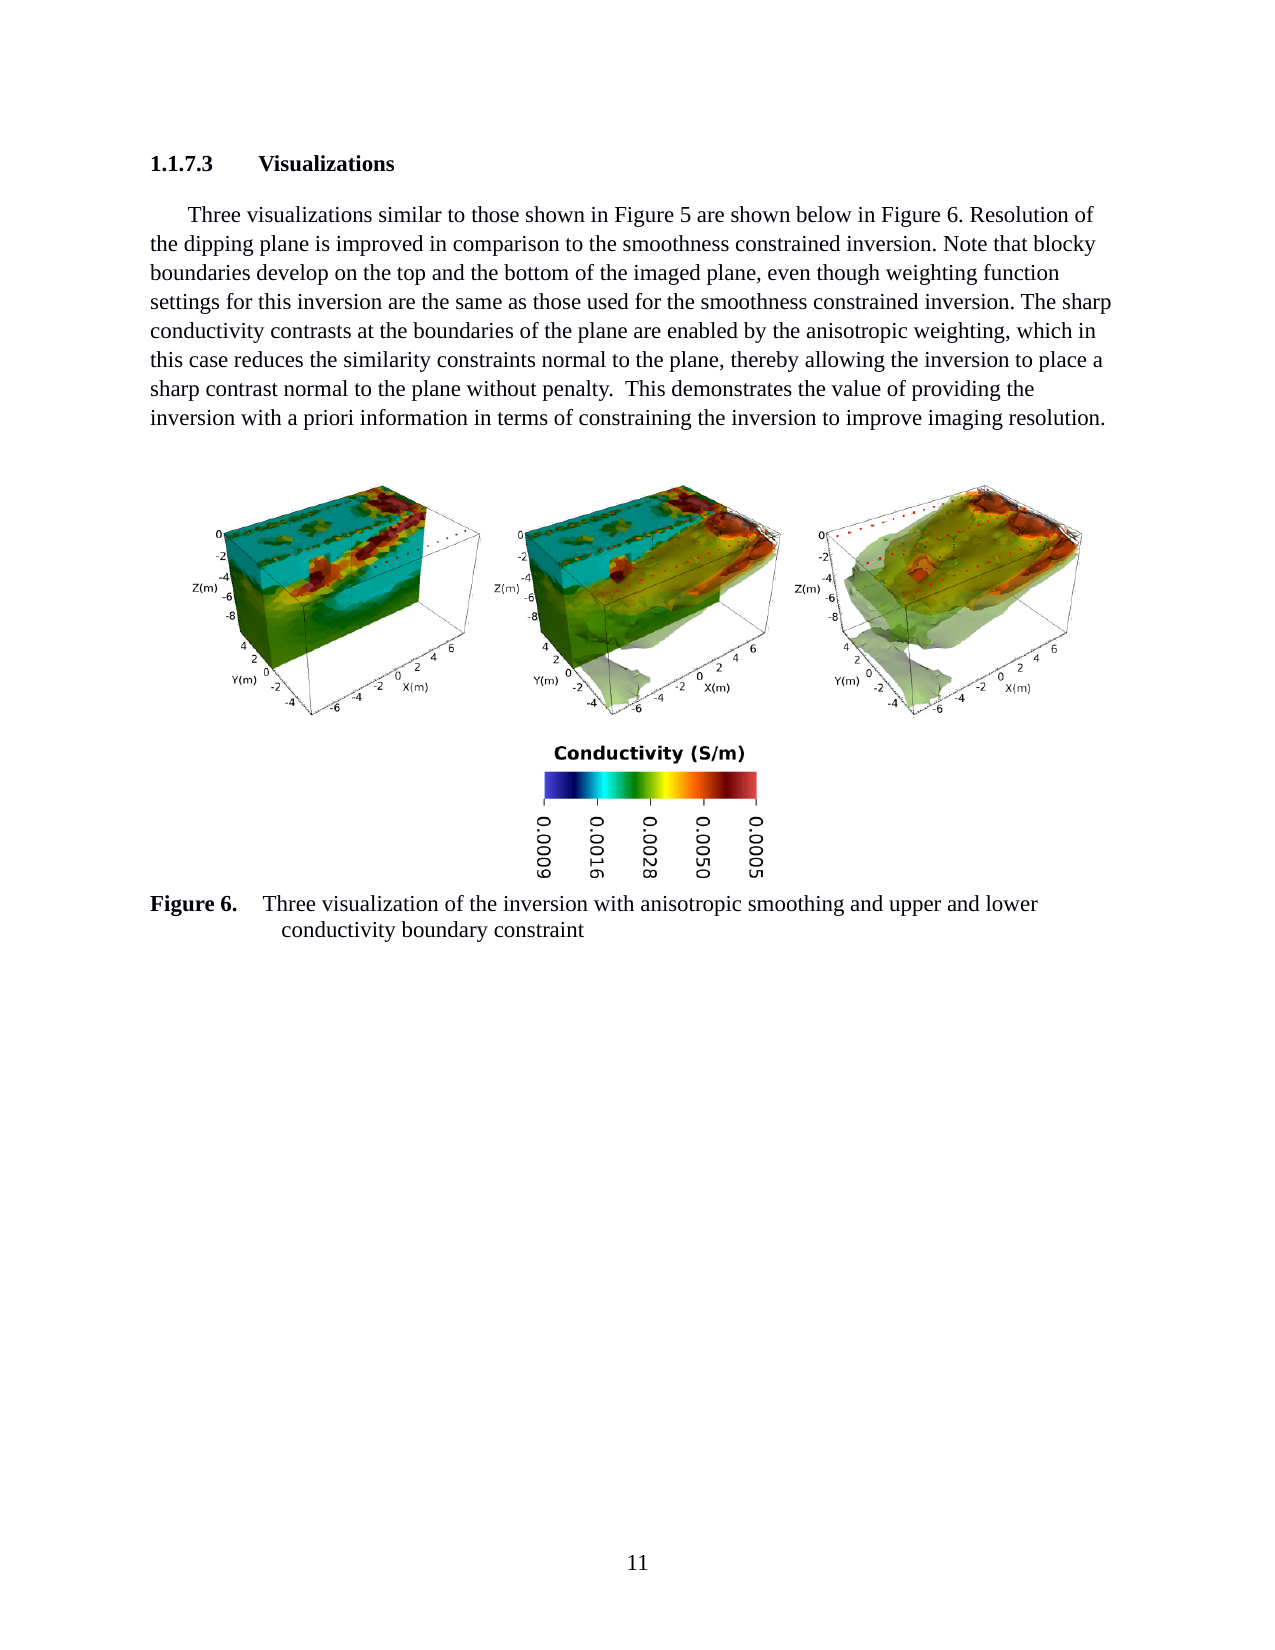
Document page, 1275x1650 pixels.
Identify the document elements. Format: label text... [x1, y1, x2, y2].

picture [192, 484, 1083, 878]
text Three visualizations similar to those shown in Figure 5 are shown below in Figure 6. Resolution of the dipping plane is improved in comparison to the smoothness constrained inversion. Note that blocky boundaries develop on the top and the bottom of the imaged plane, even though weighting function settings for this inversion are the same as those used for the smoothness constrained inversion. The sharp conductivity contrasts at the boundaries of the plane are enabled by the anisotropic weighting, which in this case reduces the similarity constraints normal to the plane, thereby allowing the inversion to place a sharp contrast normal to the plane without penalty. This demonstrates the value of providing the inversion with a priori information in terms of constraining the inversion to improve imaging resolution. [150, 201, 1125, 430]
text Figure 6. Three visualization of the inversion with anisotropic smoothing and upper and lower conductivity boundary constraint [150, 890, 1125, 943]
subtitle Visualizations [150, 150, 1125, 176]
